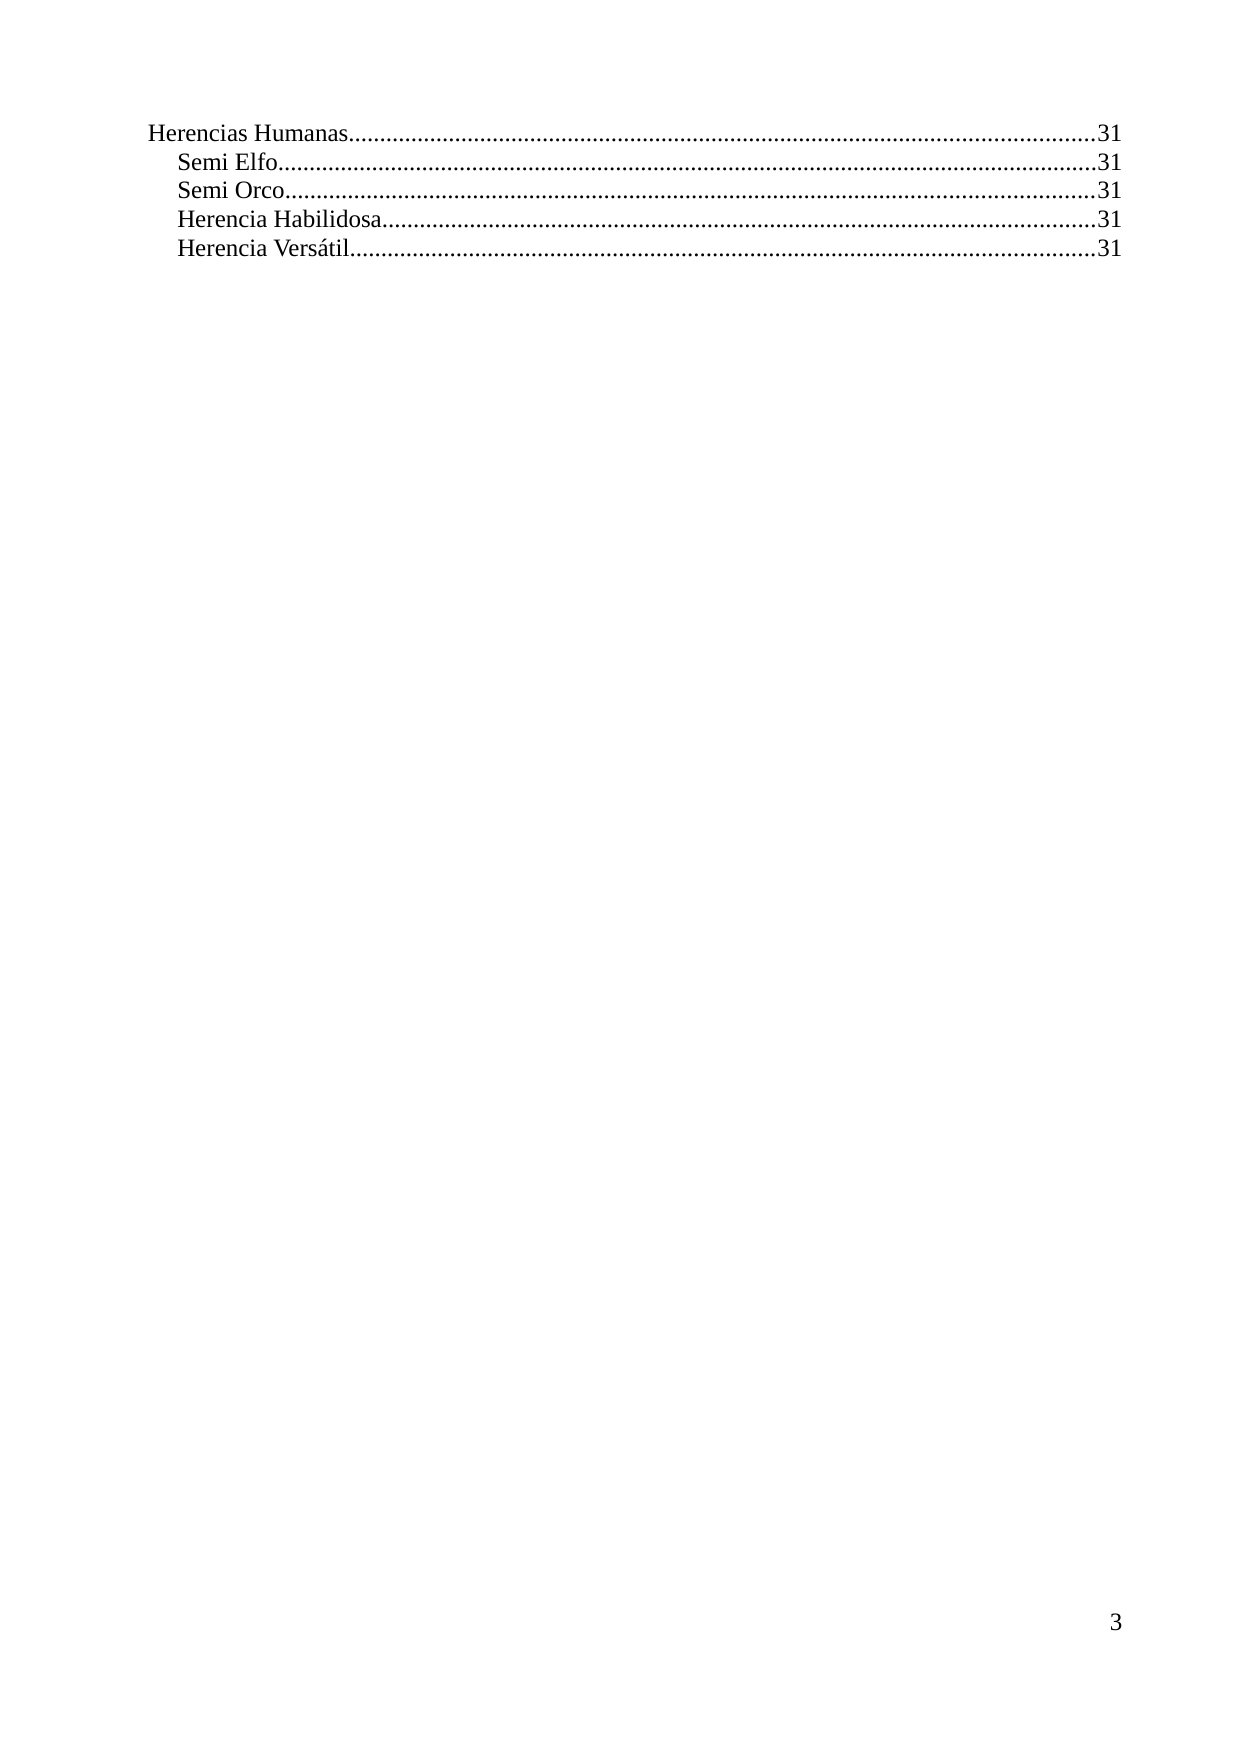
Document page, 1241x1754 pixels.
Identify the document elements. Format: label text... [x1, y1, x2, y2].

text Semi Orco 31 [177, 176, 1122, 204]
text Herencias Humanas 31 [148, 118, 1122, 147]
text Semi Elfo 31 [177, 147, 1122, 176]
text Herencia Habilidosa 31 [177, 204, 1122, 233]
text Herencia Versátil 31 [177, 233, 1122, 262]
